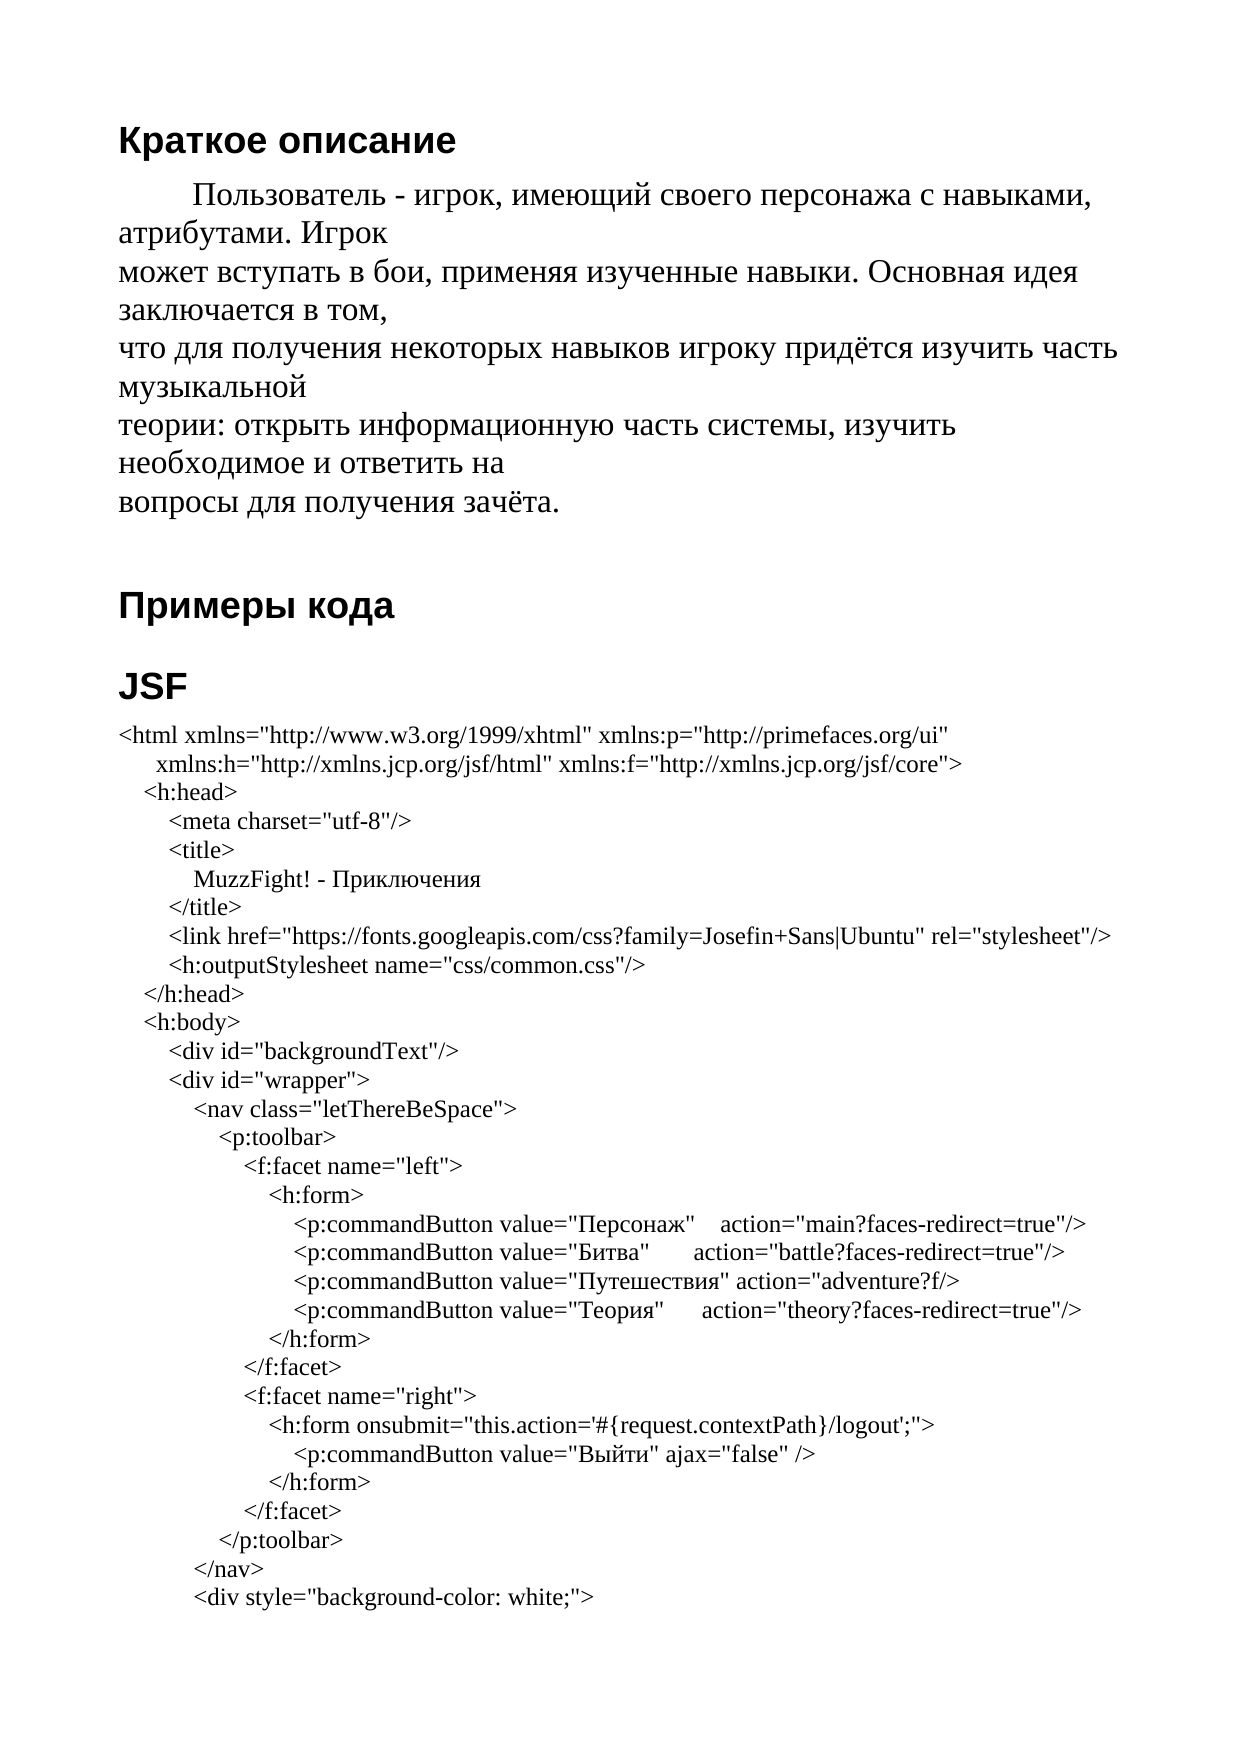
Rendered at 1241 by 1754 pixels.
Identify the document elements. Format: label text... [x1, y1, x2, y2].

text </title> [118, 892, 1122, 921]
text <h:head> [118, 777, 1122, 806]
text <link href="https://fonts.googleapis.com/css?family=Josefin+Sans|Ubuntu" rel="stylesheet"/> [118, 921, 1122, 950]
text <f:facet name="left"> [118, 1151, 1122, 1180]
text <html xmlns="http://www.w3.org/1999/xhtml" xmlns:p="http://primefaces.org/ui" [118, 720, 1122, 749]
text <h:form onsubmit="this.action='#{request.contextPath}/logout';"> [118, 1410, 1122, 1439]
text теории: открыть информационную часть системы, изучить необходимое и ответить на [118, 404, 1122, 481]
text <h:outputStylesheet name="css/common.css"/> [118, 950, 1122, 979]
text </nav> [118, 1554, 1122, 1582]
text <p:commandButton value="Битва" action="battle?faces-redirect=true"/> [118, 1237, 1122, 1266]
text что для получения некоторых навыков игроку придётся изучить часть музыкальной [118, 328, 1122, 404]
text <meta charset="utf-8"/> [118, 806, 1122, 835]
text <p:toolbar> [118, 1122, 1122, 1151]
text Пользователь - игрок, имеющий своего персонажа с навыками, атрибутами. Игрок [118, 174, 1122, 251]
text <h:body> [118, 1007, 1122, 1036]
text может вступать в бои, применяя изученные навыки. Основная идея заключается в том, [118, 251, 1122, 328]
text <p:commandButton value="Выйти" ajax="false" /> [118, 1439, 1122, 1467]
text </f:facet> [118, 1352, 1122, 1381]
text <p:commandButton value="Путешествия" action="adventure?f/> [118, 1266, 1122, 1295]
text <p:commandButton value="Персонаж" action="main?faces-redirect=true"/> [118, 1209, 1122, 1237]
text xmlns:h="http://xmlns.jcp.org/jsf/html" xmlns:f="http://xmlns.jcp.org/jsf/core"> [118, 749, 1122, 777]
text MuzzFight! - Приключения [118, 864, 1122, 892]
text <div id="backgroundText"/> [118, 1036, 1122, 1065]
text <h:form> [118, 1180, 1122, 1209]
text <title> [118, 835, 1122, 864]
text <div style="background-color: white;"> [118, 1582, 1122, 1611]
text </f:facet> [118, 1496, 1122, 1525]
text <nav class="letThereBeSpace"> [118, 1094, 1122, 1122]
text <div id="wrapper"> [118, 1065, 1122, 1094]
subtitle Краткое описание [118, 118, 1122, 162]
text </h:form> [118, 1467, 1122, 1496]
text <f:facet name="right"> [118, 1381, 1122, 1410]
subtitle JSF [118, 664, 1122, 707]
text </h:form> [118, 1324, 1122, 1352]
text вопросы для получения зачёта. [118, 481, 1122, 519]
text </p:toolbar> [118, 1525, 1122, 1554]
text </h:head> [118, 979, 1122, 1007]
subtitle Примеры кода [118, 583, 1122, 626]
text <p:commandButton value="Теория" action="theory?faces-redirect=true"/> [118, 1295, 1122, 1324]
